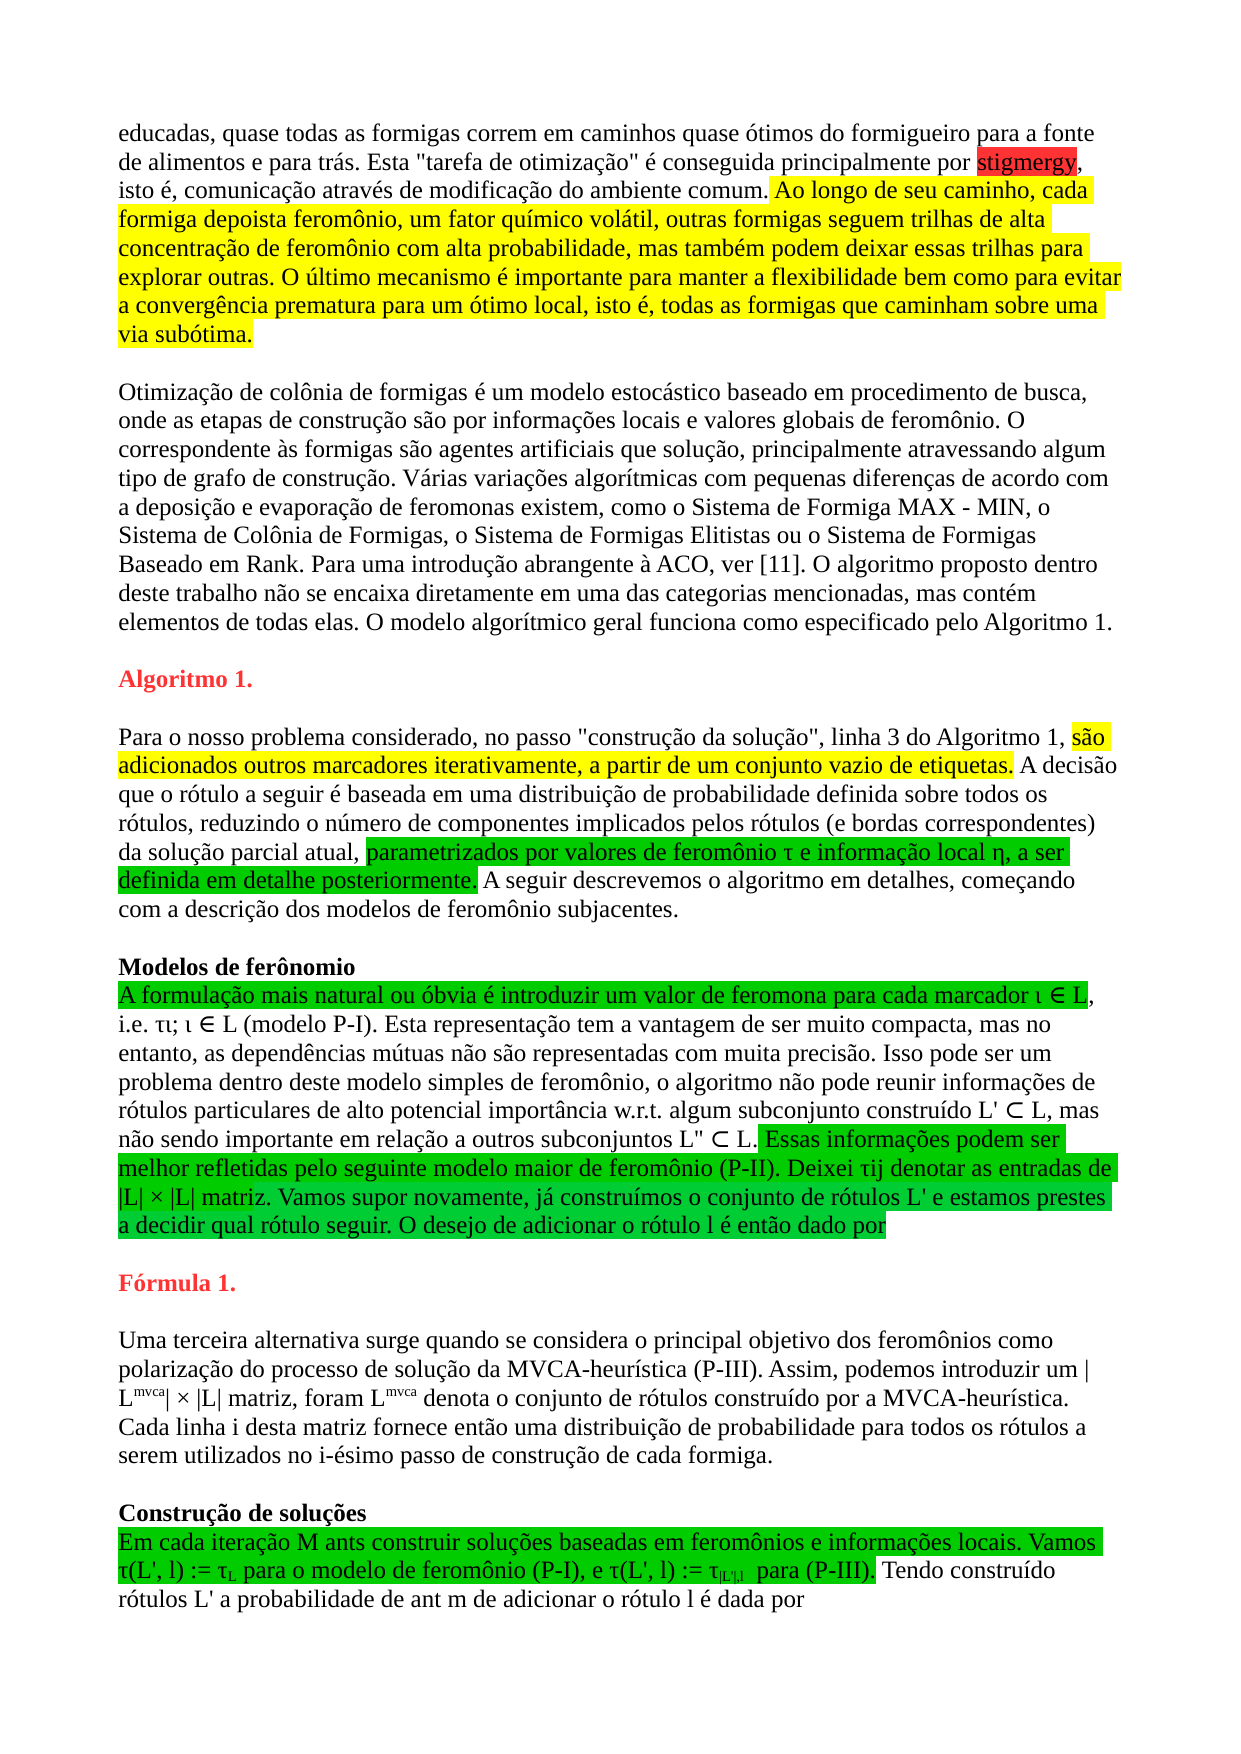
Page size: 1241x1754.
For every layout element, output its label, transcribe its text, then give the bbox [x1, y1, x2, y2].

text Em cada iteração M ants construir soluções baseadas em feromônios e informações locais. Vamos τ(L', l) := τL para o modelo de feromônio (P-I), e τ(L', l) := τ|L'|,l para (P-III). Tendo construído rótulos L' a probabilidade de ant m de adicionar o rótulo l é dada por [118, 1527, 1122, 1613]
text Uma terceira alternativa surge quando se considera o principal objetivo dos feromônios como polarização do processo de solução da MVCA-heurística (P-III). Assim, podemos introduzir um |Lmvca| × |L| matriz, foram Lmvca denota o conjunto de rótulos construído por a MVCA-heurística. Cada linha i desta matriz fornece então uma distribuição de probabilidade para todos os rótulos a serem utilizados no i-ésimo passo de construção de cada formiga. [118, 1326, 1122, 1469]
text educadas, quase todas as formigas correm em caminhos quase ótimos do formigueiro para a fonte de alimentos e para trás. Esta "tarefa de otimização" é conseguida principalmente por stigmergy, isto é, comunicação através de modificação do ambiente comum. Ao longo de seu caminho, cada formiga depoista feromônio, um fator químico volátil, outras formigas seguem trilhas de alta concentração de feromônio com alta probabilidade, mas também podem deixar essas trilhas para explorar outras. O último mecanismo é importante para manter a flexibilidade bem como para evitar a convergência prematura para um ótimo local, isto é, todas as formigas que caminham sobre uma via subótima. [118, 118, 1122, 348]
text Construção de soluções [118, 1498, 1122, 1527]
text Otimização de colônia de formigas é um modelo estocástico baseado em procedimento de busca, onde as etapas de construção são por informações locais e valores globais de feromônio. O correspondente às formigas são agentes artificiais que solução, principalmente atravessando algum tipo de grafo de construção. Várias variações algorítmicas com pequenas diferenças de acordo com a deposição e evaporação de feromonas existem, como o Sistema de Formiga MAX - MIN, o Sistema de Colônia de Formigas, o Sistema de Formigas Elitistas ou o Sistema de Formigas Baseado em Rank. Para uma introdução abrangente à ACO, ver [11]. O algoritmo proposto dentro deste trabalho não se encaixa diretamente em uma das categorias mencionadas, mas contém elementos de todas elas. O modelo algorítmico geral funciona como especificado pelo Algoritmo 1. [118, 377, 1122, 636]
text Para o nosso problema considerado, no passo "construção da solução", linha 3 do Algoritmo 1, são adicionados outros marcadores iterativamente, a partir de um conjunto vazio de etiquetas. A decisão que o rótulo a seguir é baseada em uma distribuição de probabilidade definida sobre todos os rótulos, reduzindo o número de componentes implicados pelos rótulos (e bordas correspondentes) da solução parcial atual, parametrizados por valores de feromônio τ e informação local η, a ser definida em detalhe posteriormente. A seguir descrevemos o algoritmo em detalhes, começando com a descrição dos modelos de feromônio subjacentes. [118, 722, 1122, 923]
text Modelos de ferônomio [118, 952, 1122, 981]
text Fórmula 1. [118, 1268, 1122, 1297]
text Algoritmo 1. [118, 664, 1122, 693]
text A formulação mais natural ou óbvia é introduzir um valor de feromona para cada marcador ι ∈ L, i.e. τι; ι ∈ L (modelo P-I). Esta representação tem a vantagem de ser muito compacta, mas no entanto, as dependências mútuas não são representadas com muita precisão. Isso pode ser um problema dentro deste modelo simples de feromônio, o algoritmo não pode reunir informações de rótulos particulares de alto potencial importância w.r.t. algum subconjunto construído L' ⊂ L, mas não sendo importante em relação a outros subconjuntos L'' ⊂ L. Essas informações podem ser melhor refletidas pelo seguinte modelo maior de feromônio (P-II). Deixei τij denotar as entradas de |L| × |L| matriz. Vamos supor novamente, já construímos o conjunto de rótulos L' e estamos prestes a decidir qual rótulo seguir. O desejo de adicionar o rótulo l é então dado por [118, 981, 1122, 1239]
